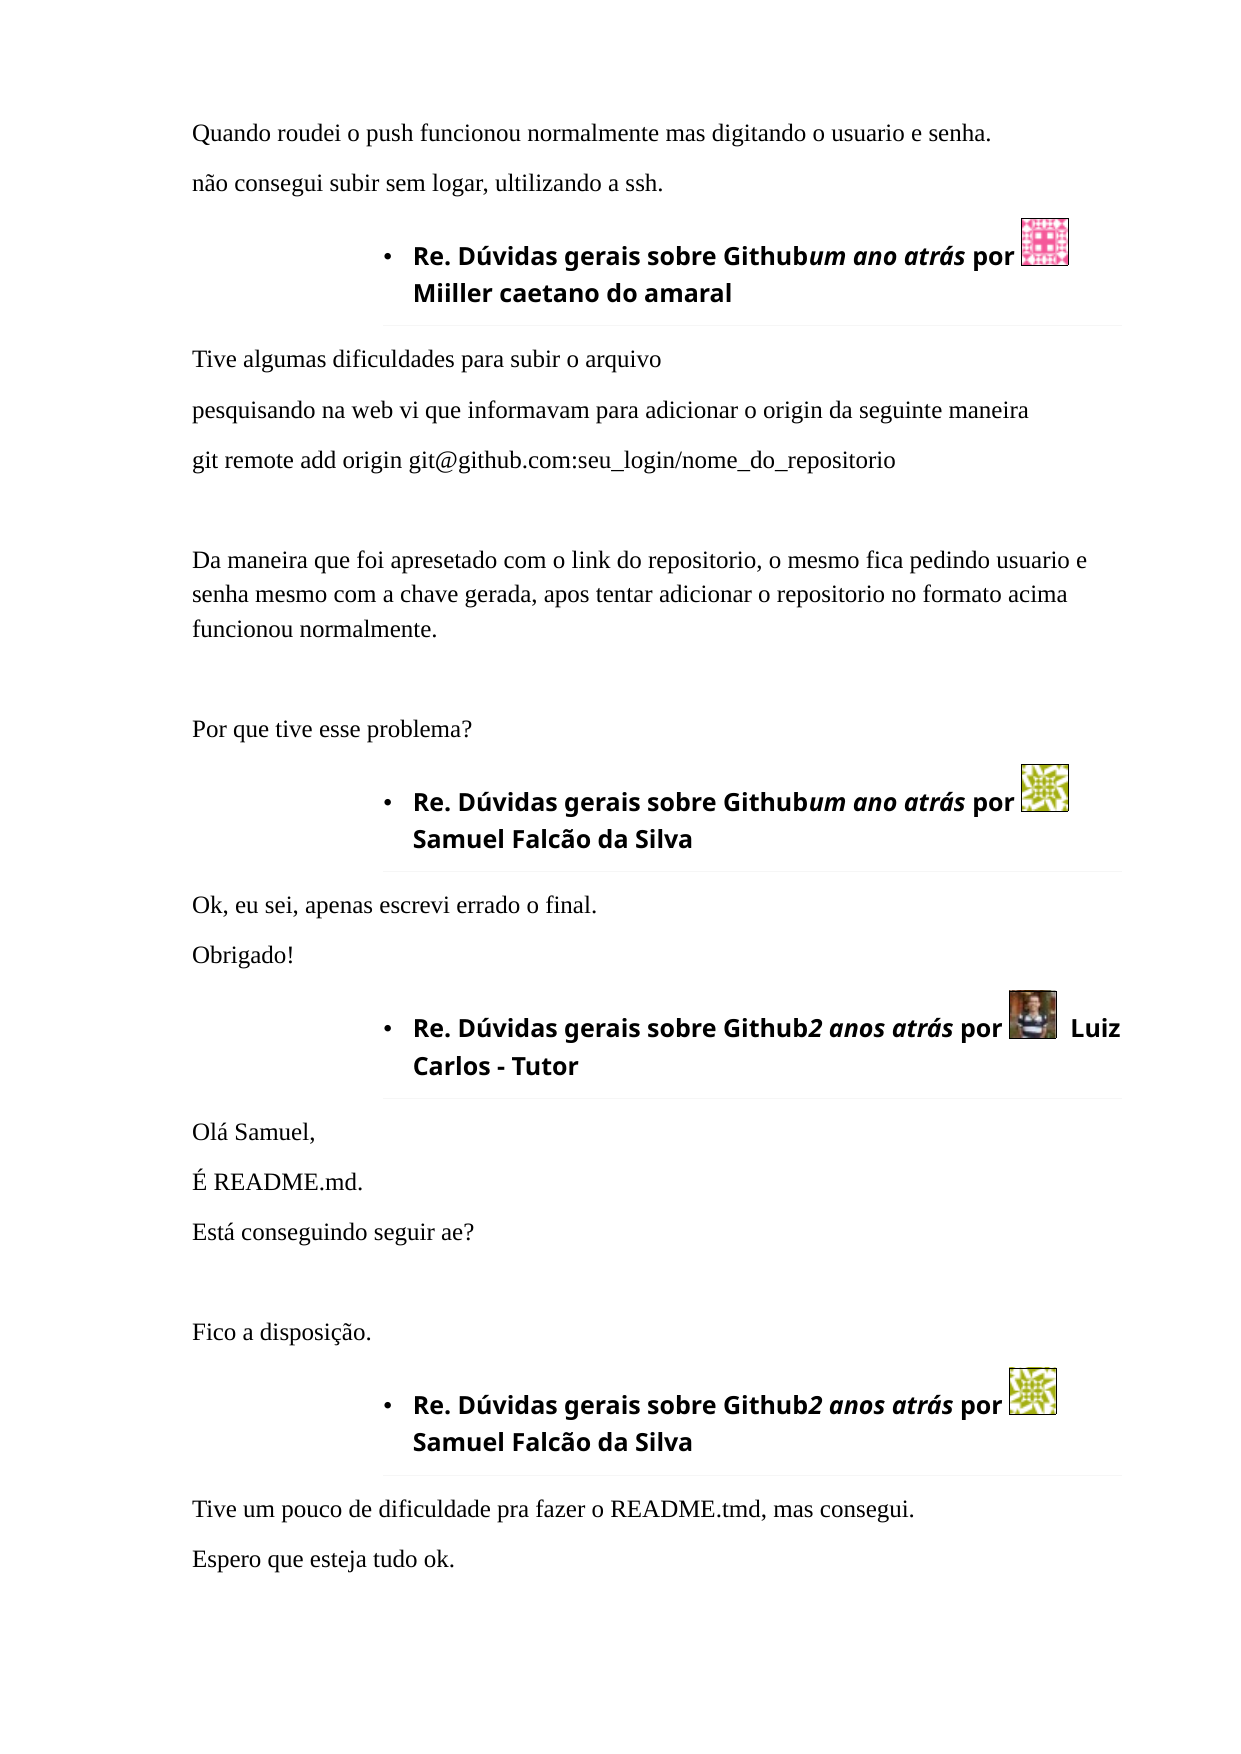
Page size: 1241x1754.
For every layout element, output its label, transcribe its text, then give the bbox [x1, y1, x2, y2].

list É README.md. [162, 1167, 1122, 1196]
subtitle Re. Dúvidas gerais sobre Github2 anos atrás por Luiz Carlos - Tutor [383, 991, 1122, 1098]
picture [1010, 1369, 1056, 1414]
list pesquisando na web vi que informavam para adicionar o origin da seguinte maneira [162, 395, 1122, 423]
subtitle Re. Dúvidas gerais sobre Githubum ano atrás por Samuel Falcão da Silva [383, 764, 1122, 871]
subtitle Re. Dúvidas gerais sobre Githubum ano atrás por Miiller caetano do amaral [383, 218, 1122, 325]
list git remote add origin git@github.com:seu_login/nome_do_repositorio [162, 445, 1122, 473]
list Quando roudei o push funcionou normalmente mas digitando o usuario e senha. [162, 118, 1122, 147]
list Obrigado! [162, 941, 1122, 969]
list Fico a disposição. [162, 1317, 1122, 1346]
list não consegui subir sem logar, ultilizando a ssh. [162, 168, 1122, 197]
list Tive algumas dificuldades para subir o arquivo [162, 344, 1122, 373]
list Tive um pouco de dificuldade pra fazer o README.tmd, mas consegui. [162, 1494, 1122, 1522]
picture [1022, 219, 1068, 265]
list Está conseguindo seguir ae? [162, 1217, 1122, 1246]
list Olá Samuel, [162, 1117, 1122, 1146]
picture [1010, 992, 1056, 1038]
list Espero que esteja tudo ok. [162, 1544, 1122, 1573]
list Ok, eu sei, apenas escrevi errado o final. [162, 891, 1122, 919]
picture [1022, 765, 1068, 811]
subtitle Re. Dúvidas gerais sobre Github2 anos atrás por Samuel Falcão da Silva [383, 1367, 1122, 1475]
list Por que tive esse problema? [162, 714, 1122, 743]
list Da maneira que foi apresetado com o link do repositorio, o mesmo fica pedindo usuario e senha mesmo com a chave gerada, apos tentar adicionar o repositorio no formato acima funcionou normalmente. [162, 545, 1122, 643]
